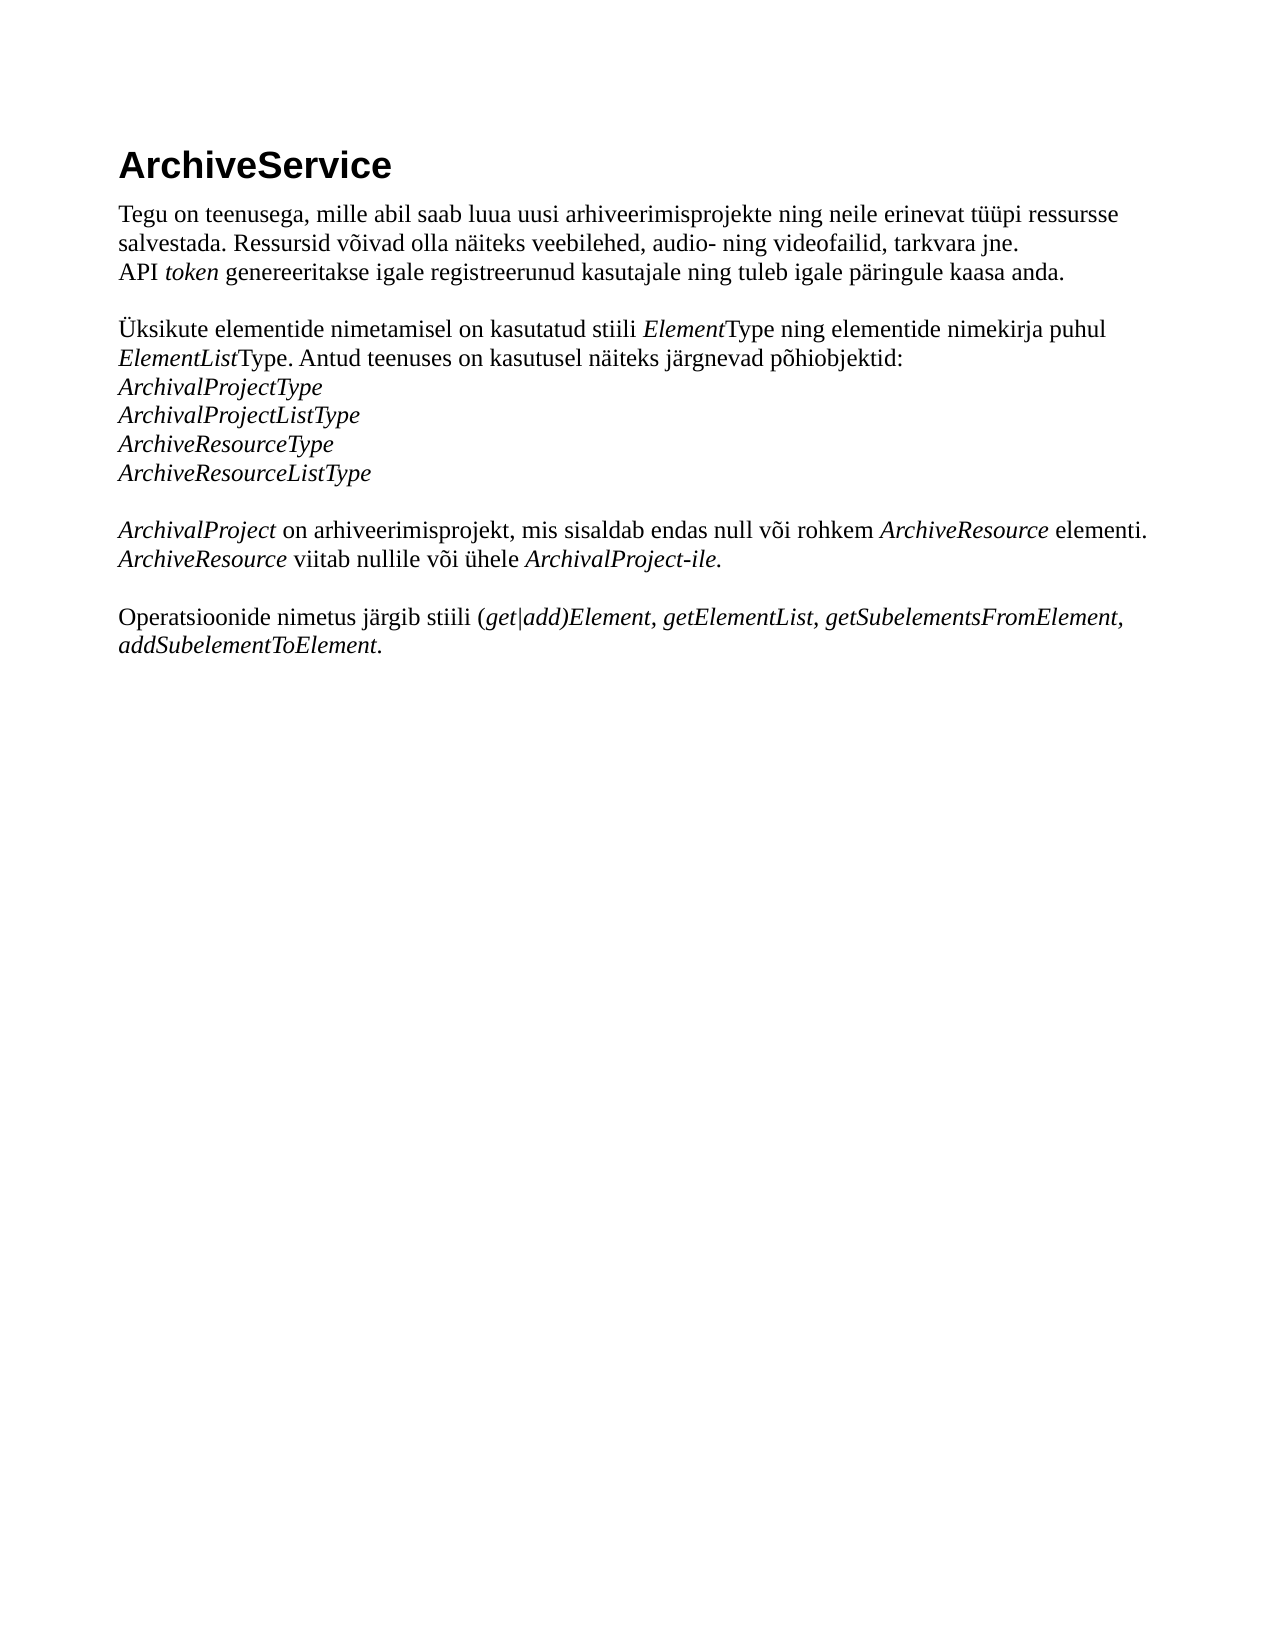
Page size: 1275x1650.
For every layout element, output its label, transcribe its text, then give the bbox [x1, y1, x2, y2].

subtitle ArchiveService [118, 143, 1157, 187]
text ArchiveResourceType [118, 429, 1157, 458]
text ArchivalProject on arhiveerimisprojekt, mis sisaldab endas null või rohkem ArchiveResource elementi. [118, 516, 1157, 544]
text ArchivalProjectType [118, 372, 1157, 401]
text Tegu on teenusega, mille abil saab luua uusi arhiveerimisprojekte ning neile erinevat tüüpi ressursse salvestada. Ressursid võivad olla näiteks veebilehed, audio- ning videofailid, tarkvara jne. [118, 199, 1157, 257]
text ArchiveResourceListType [118, 458, 1157, 487]
text ArchiveResource viitab nullile või ühele ArchivalProject-ile. [118, 544, 1157, 573]
text Üksikute elementide nimetamisel on kasutatud stiili ElementType ning elementide nimekirja puhul ElementListType. Antud teenuses on kasutusel näiteks järgnevad põhiobjektid: [118, 314, 1157, 372]
text Operatsioonide nimetus järgib stiili (get|add)Element, getElementList, getSubelementsFromElement, addSubelementToElement. [118, 602, 1157, 659]
text ArchivalProjectListType [118, 401, 1157, 429]
text API token genereeritakse igale registreerunud kasutajale ning tuleb igale päringule kaasa anda. [118, 257, 1157, 286]
